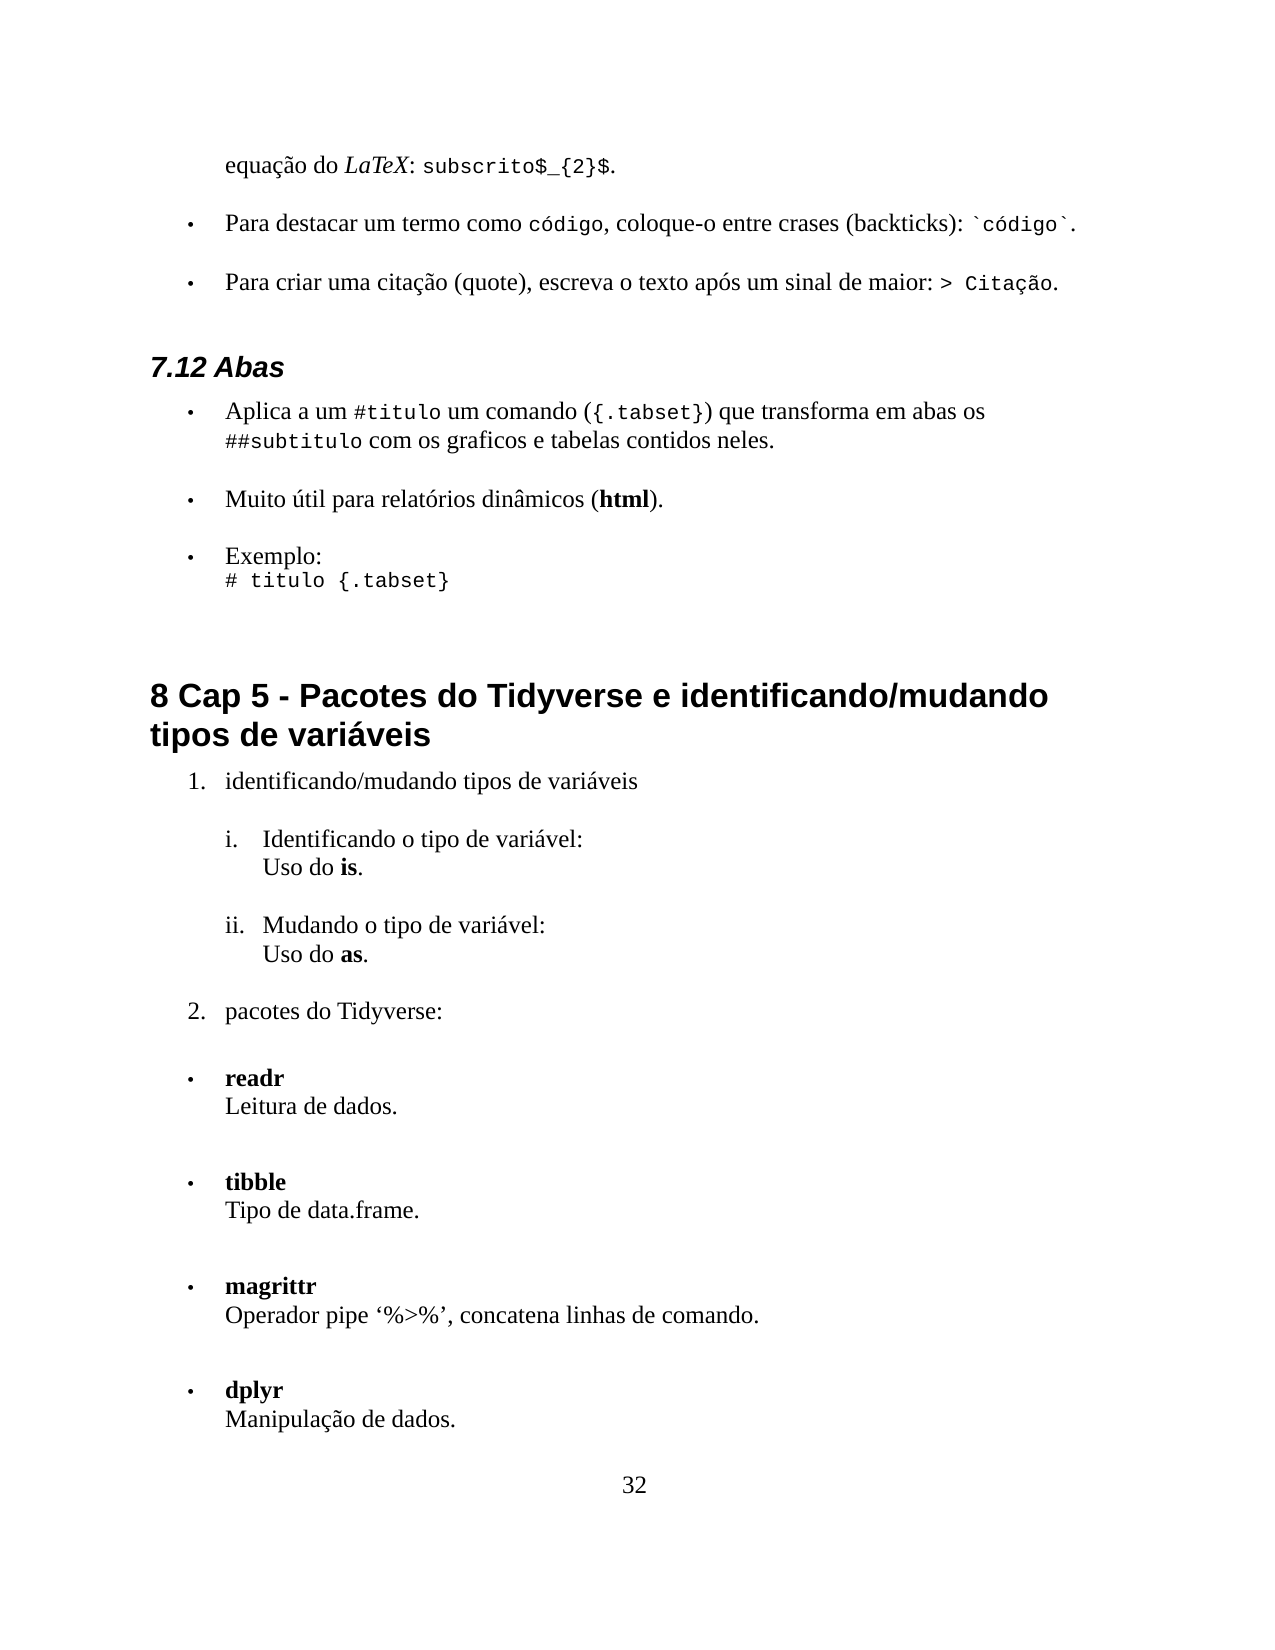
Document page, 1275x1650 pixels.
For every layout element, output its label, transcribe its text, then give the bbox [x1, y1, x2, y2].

subtitle 7.12 Abas [150, 350, 1125, 383]
list Para criar uma citação (quote), escreva o texto após um sinal de maior: > Citação. [187, 267, 1125, 325]
list identificando/mudando tipos de variáveis [187, 766, 1125, 824]
list equação do LaTeX: subscrito$_{2}$. [187, 150, 1125, 208]
list Mudando o tipo de variável: Uso do as. [225, 910, 1125, 996]
list pacotes do Tidyverse: [187, 996, 1125, 1054]
list Para destacar um termo como código, coloque-o entre crases (backticks): `código`. [187, 208, 1125, 267]
list Exemplo: # titulo {.tabset} [187, 541, 1125, 623]
list Identificando o tipo de variável: Uso do is. [225, 824, 1125, 910]
subtitle 8 Cap 5 - Pacotes do Tidyverse e identificando/mudando tipos de variáveis [150, 676, 1125, 754]
list readr Leitura de dados. [187, 1063, 1125, 1149]
list Muito útil para relatórios dinâmicos (html). [187, 484, 1125, 541]
list tibble Tipo de data.frame. [187, 1167, 1125, 1253]
list dplyr Manipulação de dados. [187, 1375, 1125, 1433]
list magrittr Operador pipe ‘%>%’, concatena linhas de comando. [187, 1271, 1125, 1357]
list Aplica a um #titulo um comando ({.tabset}) que transforma em abas os ##subtitulo com os graficos e tabelas contidos neles. [187, 396, 1125, 484]
